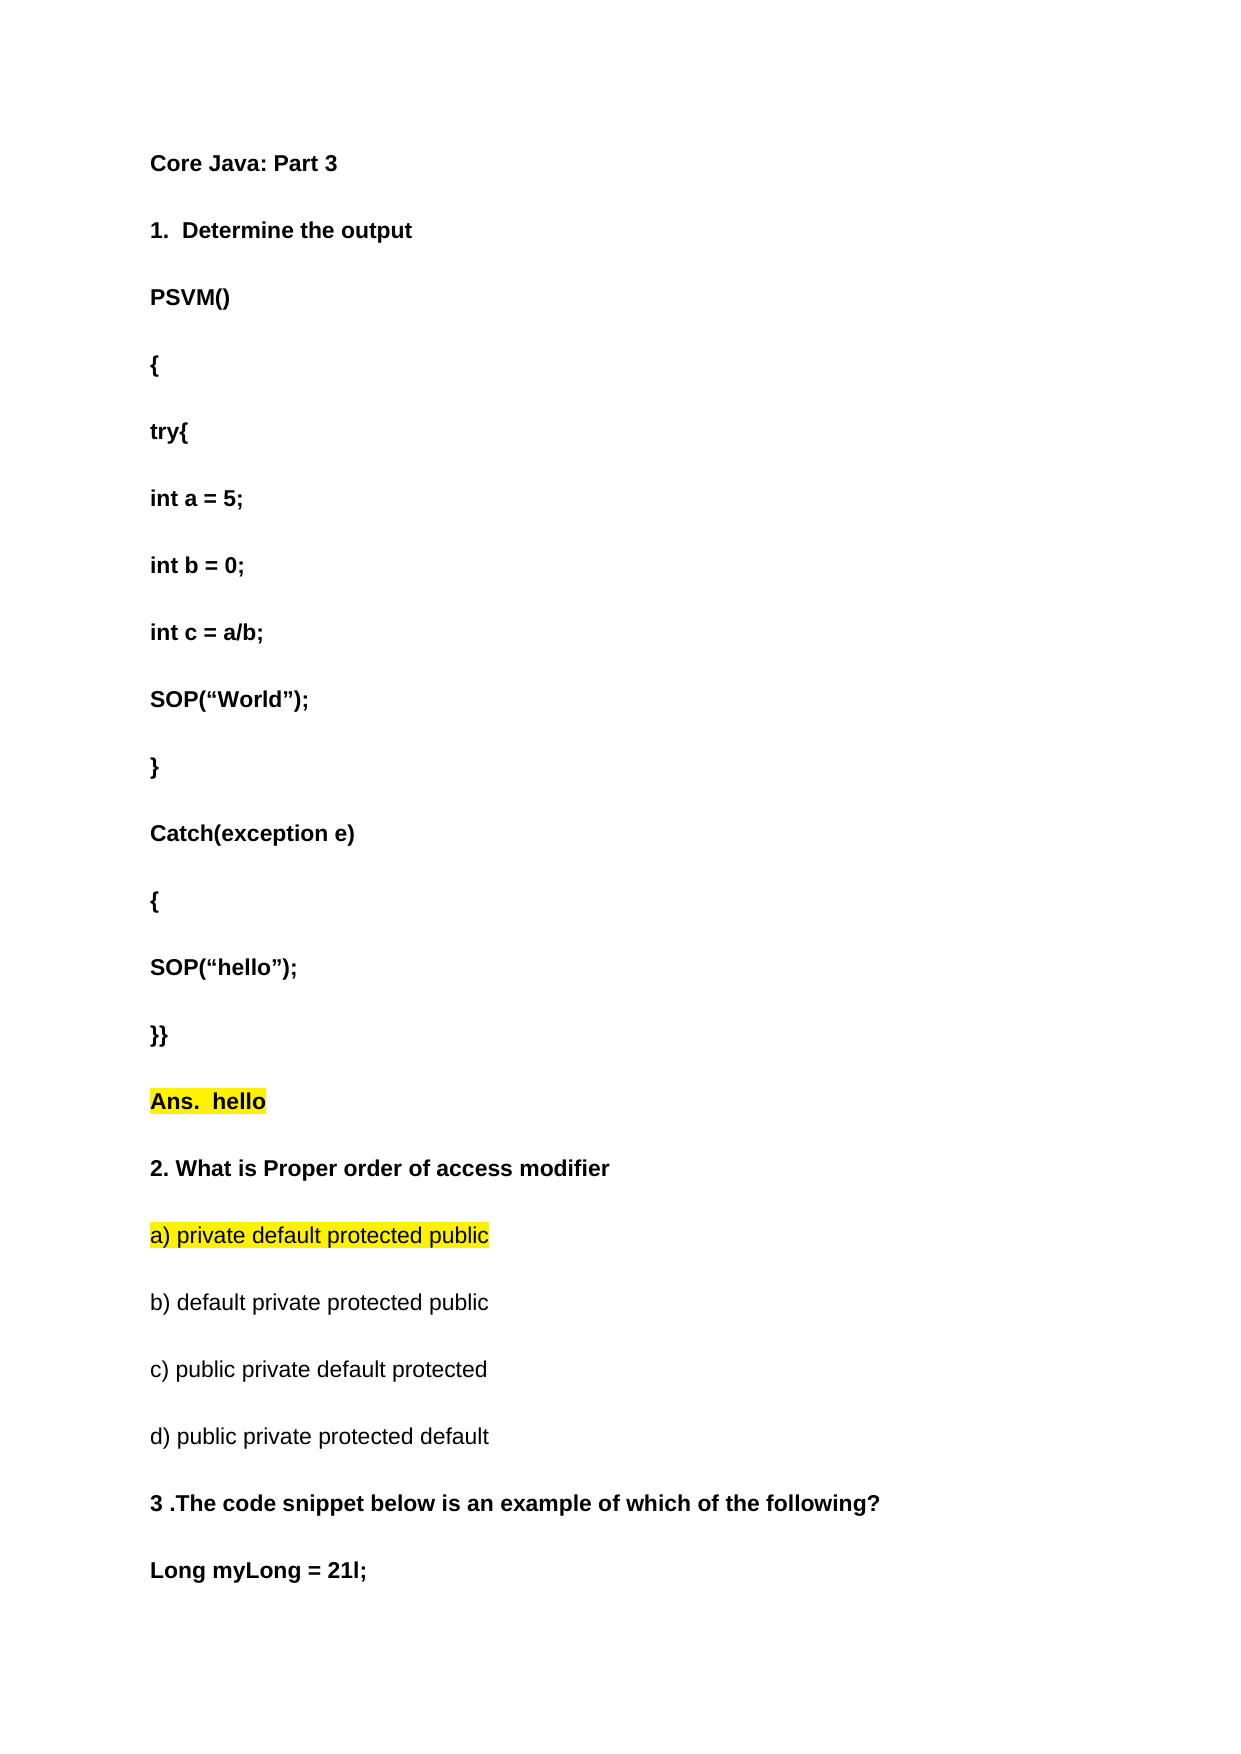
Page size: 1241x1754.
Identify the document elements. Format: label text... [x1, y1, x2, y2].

text Catch(exception e) [150, 820, 1090, 846]
text }} [150, 1021, 1090, 1047]
text SOP(“hello”); [150, 954, 1090, 980]
text try{ [150, 418, 1090, 444]
text a) private default protected public [150, 1222, 1090, 1248]
text 2. What is Proper order of access modifier [150, 1155, 1090, 1181]
text int b = 0; [150, 552, 1090, 578]
text 3 .The code snippet below is an example of which of the following? [150, 1489, 1090, 1516]
text } [150, 753, 1090, 779]
text PSVM() [150, 284, 1090, 310]
text { [150, 887, 1090, 913]
text { [150, 351, 1090, 377]
text 1. Determine the output [150, 217, 1090, 243]
text Long myLong = 21l; [150, 1557, 1090, 1583]
text Ans. hello [150, 1088, 1090, 1114]
text b) default private protected public [150, 1289, 1090, 1315]
text Core Java: Part 3 [150, 150, 1090, 176]
text int c = a/b; [150, 619, 1090, 645]
text d) public private protected default [150, 1423, 1090, 1449]
text int a = 5; [150, 485, 1090, 511]
text c) public private default protected [150, 1356, 1090, 1382]
text SOP(“World”); [150, 686, 1090, 712]
